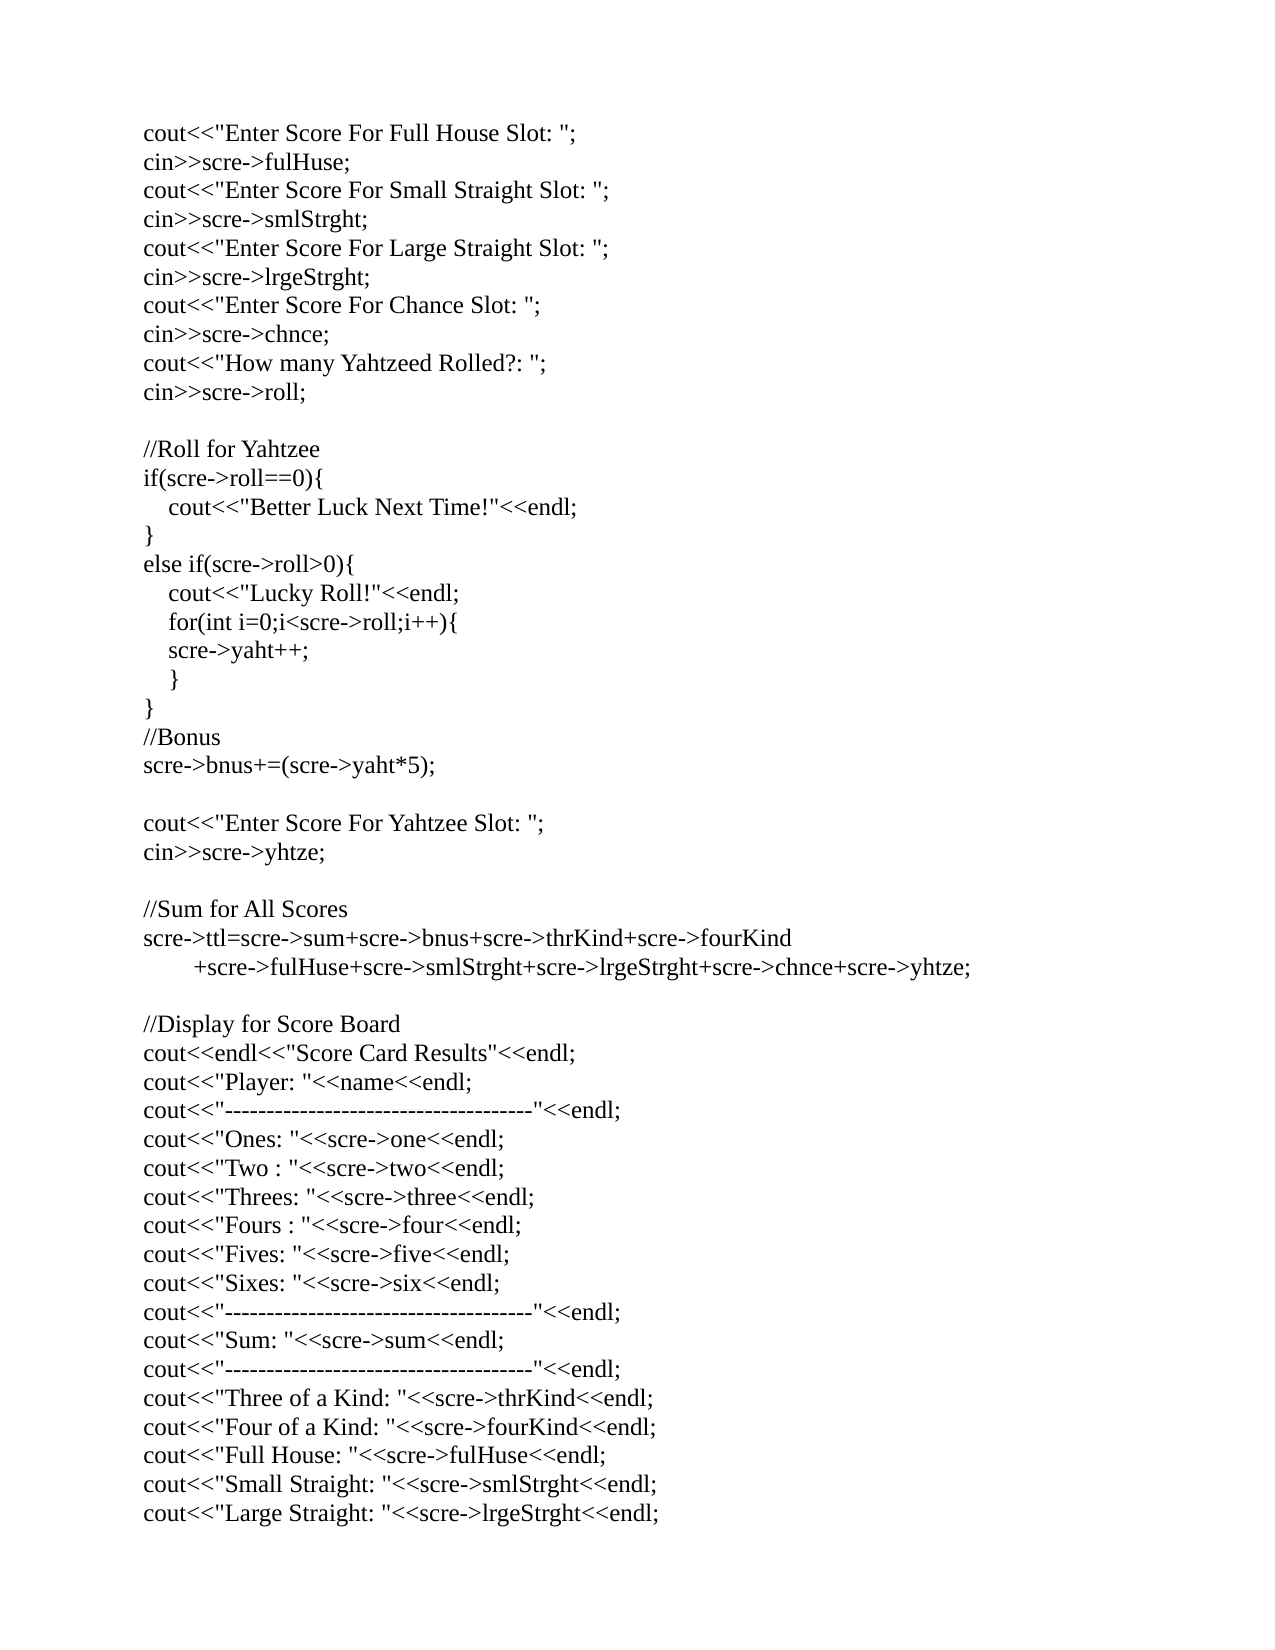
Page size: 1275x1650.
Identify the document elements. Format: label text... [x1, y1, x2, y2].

text cout<<"Threes: "<<scre->three<<endl; [118, 1182, 1157, 1211]
text cout<<"Ones: "<<scre->one<<endl; [118, 1124, 1157, 1153]
text scre->yaht++; [118, 636, 1157, 664]
text cout<<"Enter Score For Small Straight Slot: "; [118, 176, 1157, 204]
text cout<<"-------------------------------------"<<endl; [118, 1354, 1157, 1383]
text cout<<"Sixes: "<<scre->six<<endl; [118, 1268, 1157, 1297]
text //Display for Score Board [118, 1009, 1157, 1038]
text cout<<"-------------------------------------"<<endl; [118, 1096, 1157, 1124]
text cout<<"Sum: "<<scre->sum<<endl; [118, 1326, 1157, 1354]
text cout<<"Better Luck Next Time!"<<endl; [118, 492, 1157, 521]
text cout<<"Three of a Kind: "<<scre->thrKind<<endl; [118, 1383, 1157, 1412]
text cout<<"Large Straight: "<<scre->lrgeStrght<<endl; [118, 1498, 1157, 1527]
text cout<<"-------------------------------------"<<endl; [118, 1297, 1157, 1326]
text for(int i=0;i<scre->roll;i++){ [118, 607, 1157, 636]
text cin>>scre->chnce; [118, 319, 1157, 348]
text cin>>scre->roll; [118, 377, 1157, 406]
text //Roll for Yahtzee [118, 434, 1157, 463]
text if(scre->roll==0){ [118, 463, 1157, 492]
text else if(scre->roll>0){ [118, 549, 1157, 578]
text scre->ttl=scre->sum+scre->bnus+scre->thrKind+scre->fourKind [118, 923, 1157, 952]
text } [118, 693, 1157, 722]
text cout<<"Fives: "<<scre->five<<endl; [118, 1239, 1157, 1268]
text cin>>scre->smlStrght; [118, 204, 1157, 233]
text cout<<endl<<"Score Card Results"<<endl; [118, 1038, 1157, 1067]
text cout<<"Full House: "<<scre->fulHuse<<endl; [118, 1441, 1157, 1469]
text +scre->fulHuse+scre->smlStrght+scre->lrgeStrght+scre->chnce+scre->yhtze; [118, 952, 1157, 981]
text cout<<"Two : "<<scre->two<<endl; [118, 1153, 1157, 1182]
text } [118, 664, 1157, 693]
text //Bonus [118, 722, 1157, 751]
text cout<<"Fours : "<<scre->four<<endl; [118, 1211, 1157, 1239]
text //Sum for All Scores [118, 894, 1157, 923]
text cin>>scre->fulHuse; [118, 147, 1157, 176]
text cin>>scre->lrgeStrght; [118, 262, 1157, 291]
text } [118, 521, 1157, 549]
text cout<<"Lucky Roll!"<<endl; [118, 578, 1157, 607]
text cout<<"Enter Score For Large Straight Slot: "; [118, 233, 1157, 262]
text cout<<"Enter Score For Yahtzee Slot: "; [118, 808, 1157, 837]
text cin>>scre->yhtze; [118, 837, 1157, 866]
text cout<<"Small Straight: "<<scre->smlStrght<<endl; [118, 1469, 1157, 1498]
text cout<<"Four of a Kind: "<<scre->fourKind<<endl; [118, 1412, 1157, 1441]
text scre->bnus+=(scre->yaht*5); [118, 751, 1157, 779]
text cout<<"Enter Score For Chance Slot: "; [118, 291, 1157, 319]
text cout<<"Player: "<<name<<endl; [118, 1067, 1157, 1096]
text cout<<"How many Yahtzeed Rolled?: "; [118, 348, 1157, 377]
text cout<<"Enter Score For Full House Slot: "; [118, 118, 1157, 147]
